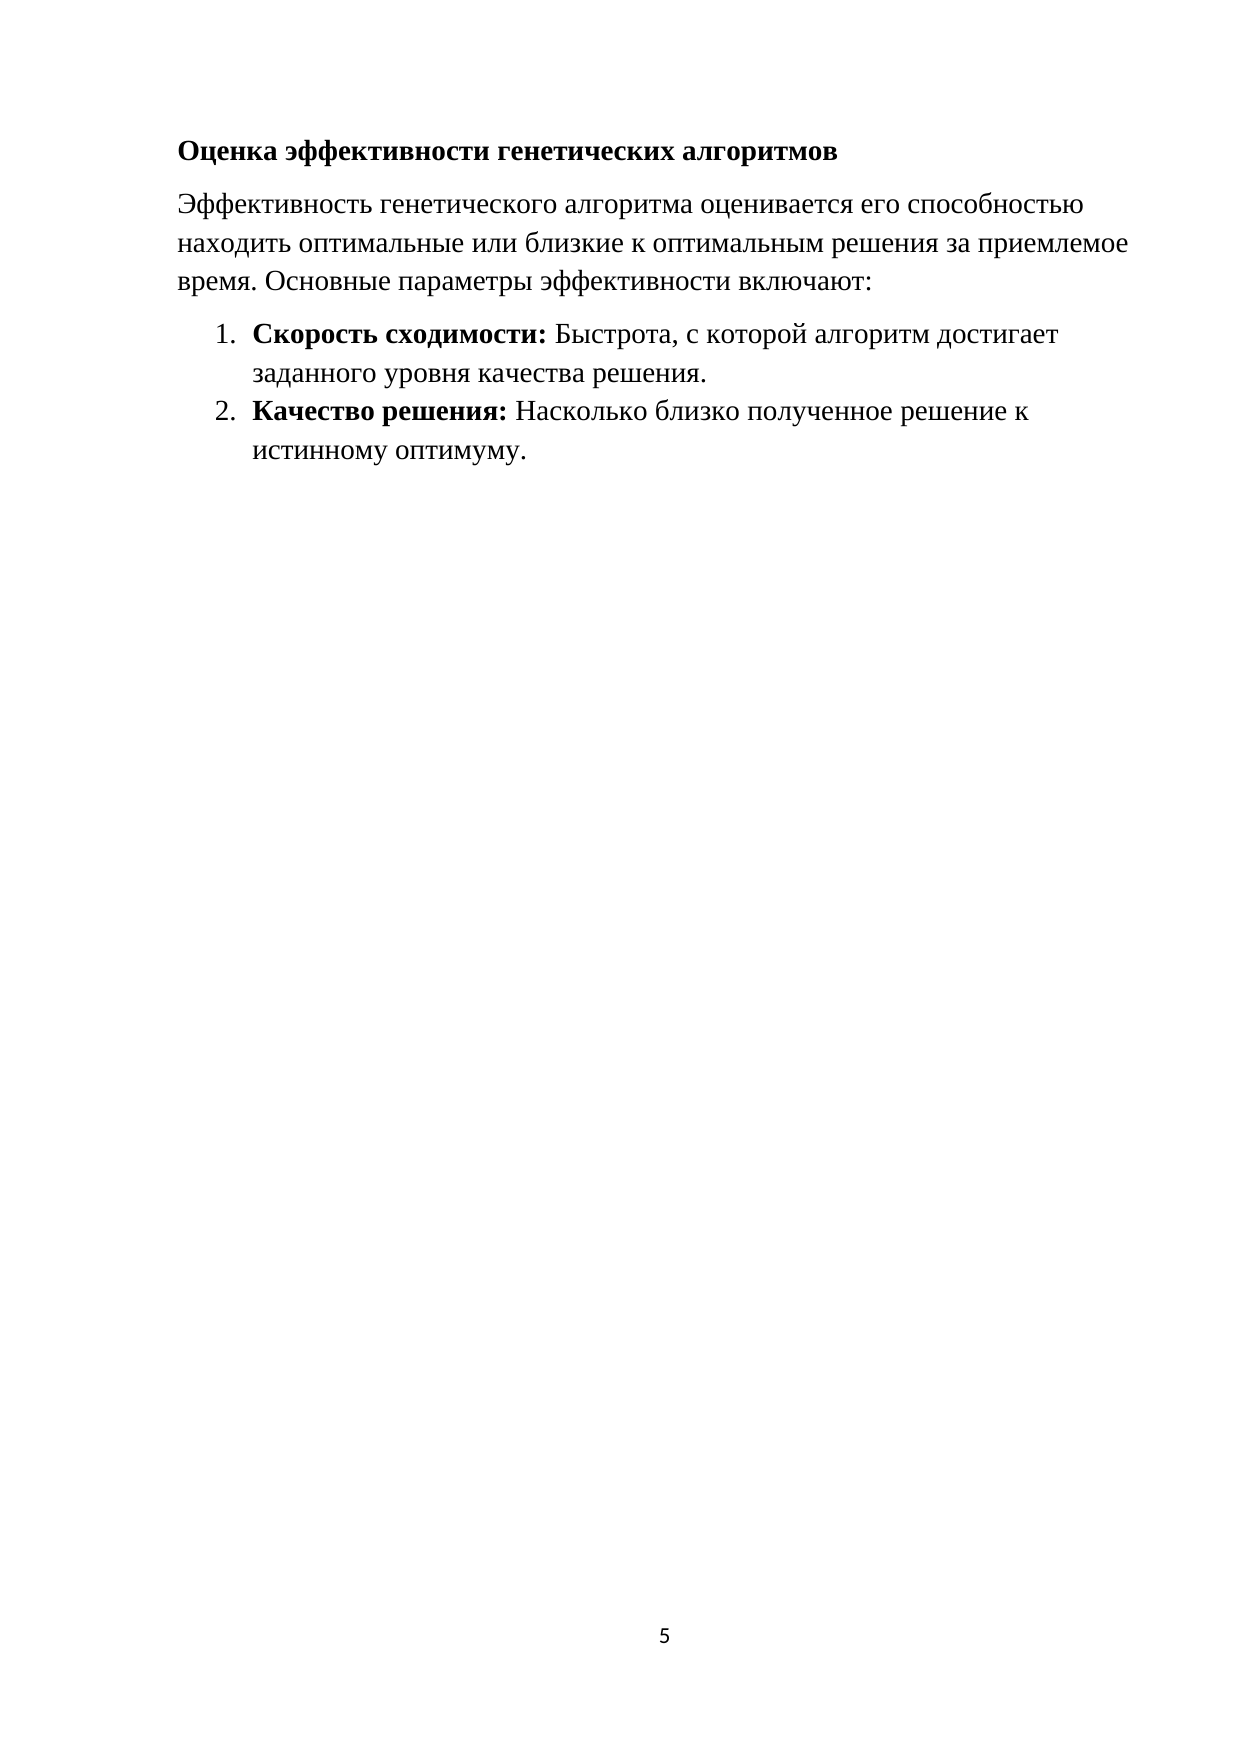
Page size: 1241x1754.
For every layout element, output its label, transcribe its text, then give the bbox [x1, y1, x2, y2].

text Оценка эффективности генетических алгоритмов [177, 133, 1152, 167]
text Эффективность генетического алгоритма оценивается его способностью находить оптимальные или близкие к оптимальным решения за приемлемое время. Основные параметры эффективности включают: [177, 186, 1152, 297]
list Качество решения: Насколько близко полученное решение к истинному оптимуму. [214, 393, 1152, 466]
list Скорость сходимости: Быстрота, с которой алгоритм достигает заданного уровня качества решения. [214, 316, 1152, 388]
